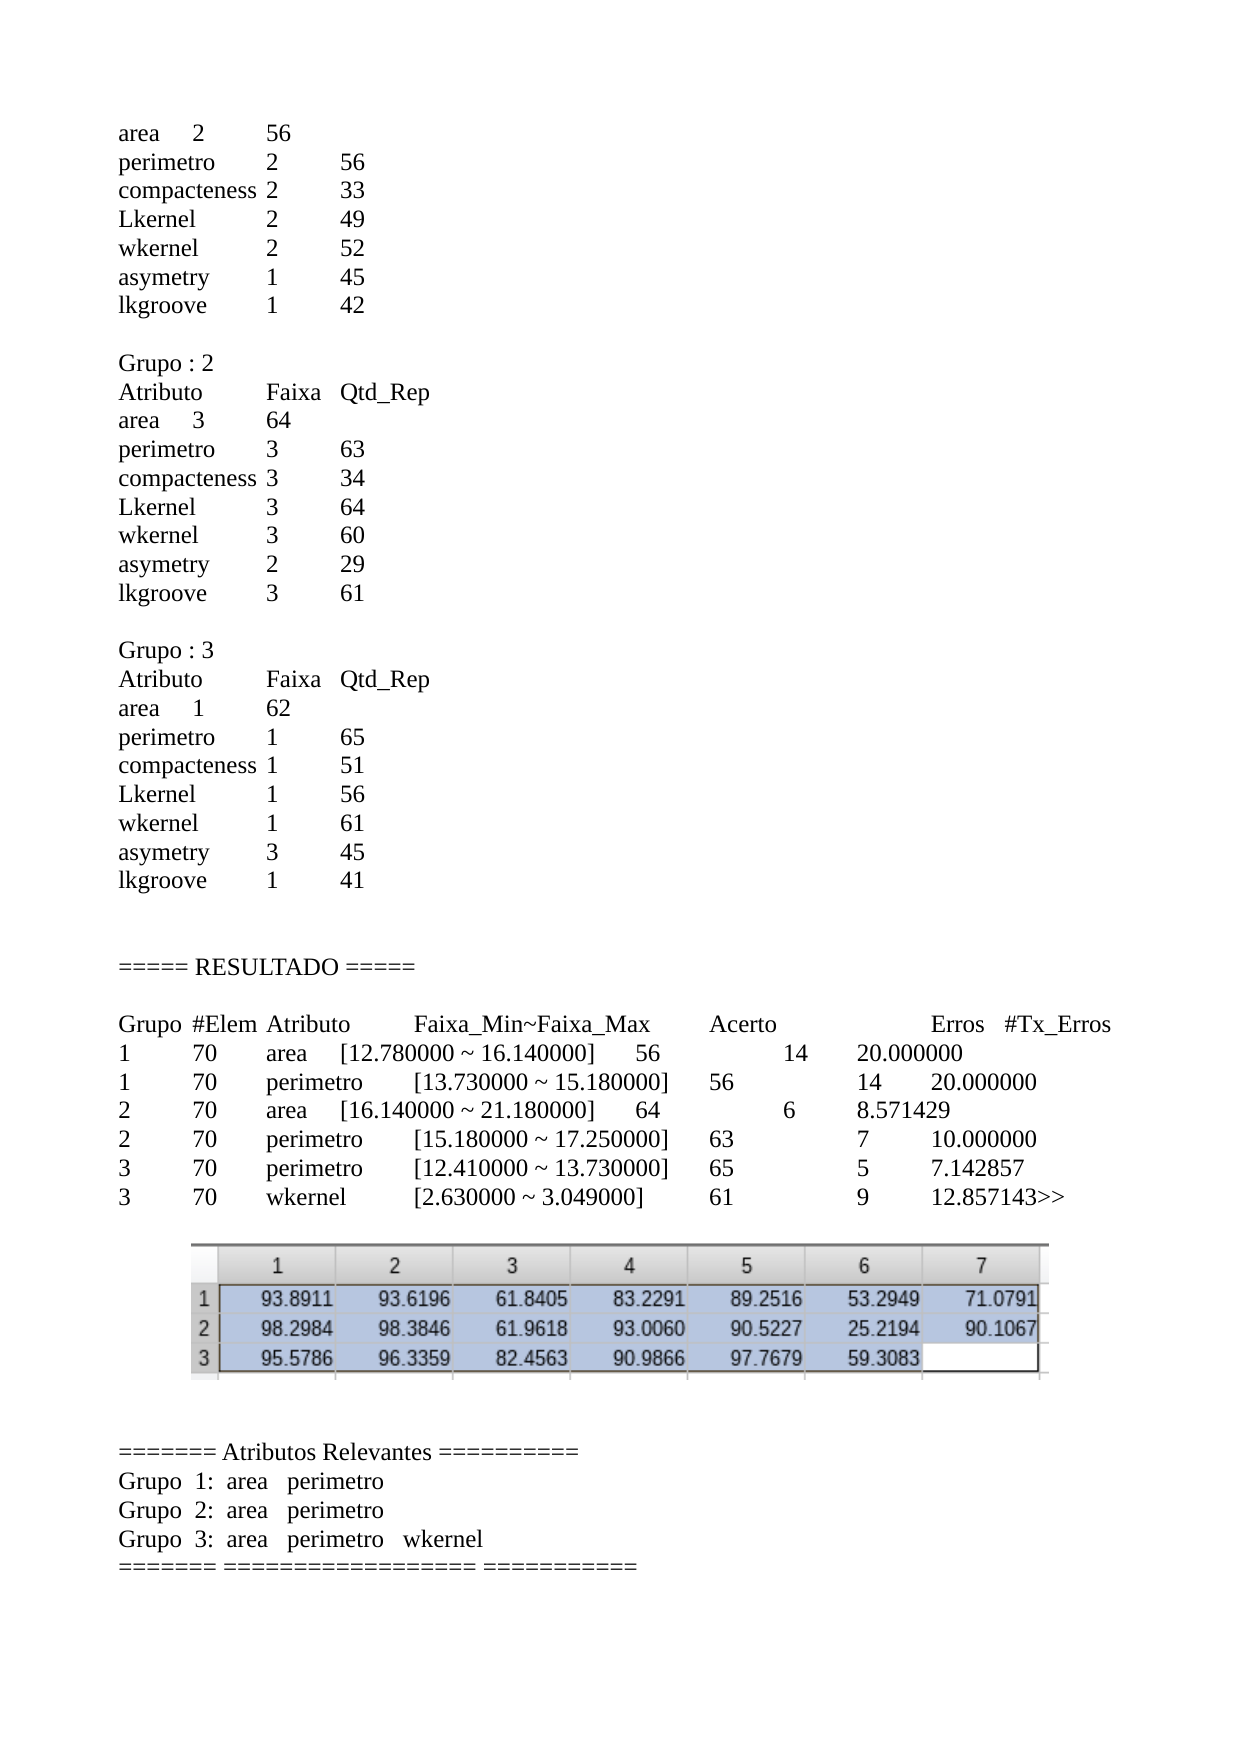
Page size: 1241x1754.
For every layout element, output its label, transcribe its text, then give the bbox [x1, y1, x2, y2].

text lkgroove 1 42 [118, 291, 1122, 319]
text wkernel 1 61 [118, 808, 1122, 837]
text Grupo 2: area perimetro [118, 1495, 1122, 1524]
text ======= Atributos Relevantes ========== [118, 1437, 1122, 1466]
text Grupo : 2 [118, 348, 1122, 377]
text 1 70 area [12.780000 ~ 16.140000] 56 14 20.000000 [118, 1038, 1122, 1067]
text Atributo Faixa Qtd_Rep [118, 664, 1122, 693]
text asymetry 2 29 [118, 549, 1122, 578]
text lkgroove 1 41 [118, 866, 1122, 894]
text Grupo #Elem Atributo Faixa_Min~Faixa_Max Acerto Erros #Tx_Erros [118, 1009, 1122, 1038]
text lkgroove 3 61 [118, 578, 1122, 607]
text Lkernel 1 56 [118, 779, 1122, 808]
text 1 70 perimetro [13.730000 ~ 15.180000] 56 14 20.000000 [118, 1067, 1122, 1096]
text compacteness 1 51 [118, 751, 1122, 779]
text Grupo 3: area perimetro wkernel [118, 1524, 1122, 1552]
text perimetro 1 65 [118, 722, 1122, 751]
text Grupo 1: area perimetro [118, 1466, 1122, 1495]
text asymetry 3 45 [118, 837, 1122, 866]
text ======= ================== =========== [118, 1552, 1122, 1581]
text asymetry 1 45 [118, 262, 1122, 291]
text 3 70 perimetro [12.410000 ~ 13.730000] 65 5 7.142857 [118, 1153, 1122, 1182]
text 2 70 perimetro [15.180000 ~ 17.250000] 63 7 10.000000 [118, 1124, 1122, 1153]
text ===== RESULTADO ===== [118, 952, 1122, 981]
text wkernel 3 60 [118, 521, 1122, 549]
text compacteness 2 33 [118, 176, 1122, 204]
text Lkernel 2 49 [118, 204, 1122, 233]
text 3 70 wkernel [2.630000 ~ 3.049000] 61 9 12.857143>> [118, 1182, 1122, 1211]
text area 3 64 [118, 406, 1122, 434]
text compacteness 3 34 [118, 463, 1122, 492]
text area 1 62 [118, 693, 1122, 722]
text area 2 56 [118, 118, 1122, 147]
text Lkernel 3 64 [118, 492, 1122, 521]
text perimetro 2 56 [118, 147, 1122, 176]
text wkernel 2 52 [118, 233, 1122, 262]
text perimetro 3 63 [118, 434, 1122, 463]
text Grupo : 3 [118, 636, 1122, 664]
text 2 70 area [16.140000 ~ 21.180000] 64 6 8.571429 [118, 1096, 1122, 1124]
text Atributo Faixa Qtd_Rep [118, 377, 1122, 406]
picture [191, 1239, 1049, 1380]
